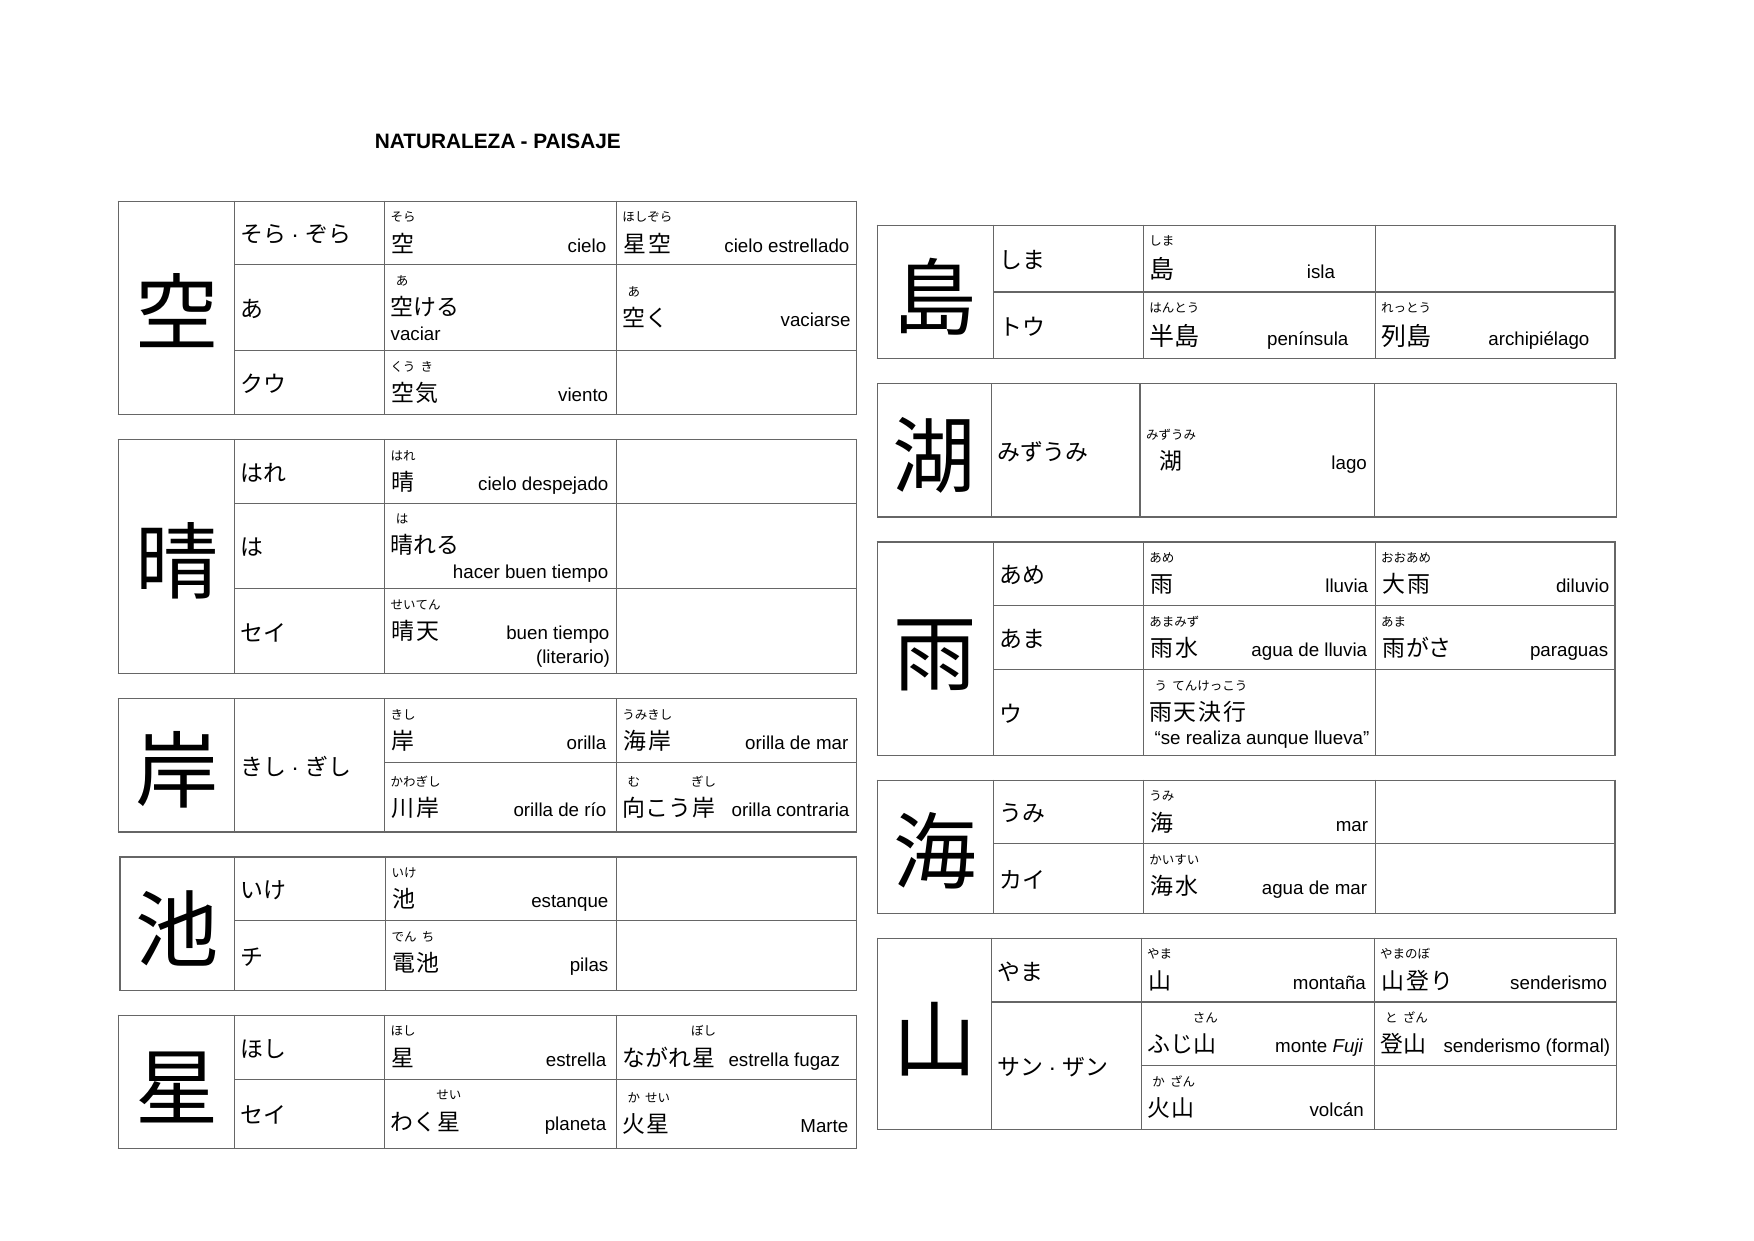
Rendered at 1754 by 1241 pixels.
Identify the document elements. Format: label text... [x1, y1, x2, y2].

table_header 晴 [119, 440, 234, 673]
table_header 大おお雨あめ diluvio [1376, 543, 1614, 605]
table_header やま [992, 939, 1141, 1001]
table_cell [617, 921, 856, 989]
table_cell 列れっ島とう archipiélago [1376, 293, 1614, 358]
table_header 雨あめ lluvia [1144, 543, 1375, 605]
table_cell [1375, 1066, 1616, 1129]
table_header 山やま登のぼり senderismo [1375, 939, 1616, 1001]
table_header 島 [878, 226, 993, 358]
table_cell 晴せい天てん buen tiempo (literario) [385, 589, 616, 673]
table_cell 空あく vaciarse [617, 265, 856, 350]
table_cell あ [235, 265, 384, 350]
table_cell [1376, 670, 1614, 754]
table_header [1376, 226, 1614, 291]
table_header しま [994, 226, 1143, 291]
table_header ながれ星ぼし estrella fugaz [617, 1016, 856, 1078]
table_cell セイ [235, 589, 384, 673]
table_cell 火か山ざん volcán [1142, 1066, 1374, 1129]
table_header [1375, 384, 1616, 516]
table_header 山やま montaña [1142, 939, 1374, 1001]
table_header 岸 [119, 699, 234, 831]
table_cell わく星せい planeta [385, 1080, 616, 1148]
table_header 海うみ岸きし orilla de mar [617, 699, 856, 762]
table_cell 川かわ岸ぎし orilla de río [385, 763, 616, 831]
table_header 岸きし orilla [385, 699, 616, 762]
table_header 海 [878, 781, 993, 913]
table_cell クウ [235, 351, 384, 414]
table_cell [617, 351, 856, 414]
table_header きし · ぎし [235, 699, 384, 831]
table_header 山 [878, 939, 991, 1129]
table_header [617, 440, 856, 502]
table_header [617, 858, 856, 920]
table_cell 半はん島とう península [1144, 293, 1375, 358]
table_header 海うみ mar [1144, 781, 1375, 843]
table_header 池いけ estanque [386, 858, 616, 920]
table_header そら · ぞら [235, 202, 384, 264]
table_header いけ [235, 858, 385, 920]
table_cell あま [994, 606, 1143, 669]
table_cell 雨あまがさ paraguas [1376, 606, 1614, 669]
table_header はれ [235, 440, 384, 502]
table_header [1376, 781, 1614, 843]
table_cell 雨う天てん決けっ行こう “se realiza aunque llueva” [1144, 670, 1375, 754]
table_cell サン · ザン [992, 1003, 1141, 1129]
table_header うみ [994, 781, 1143, 843]
table_cell 登と山ざん senderismo (formal) [1375, 1003, 1616, 1065]
table_cell 晴はれる hacer buen tiempo [385, 504, 616, 588]
table_cell ふじ山さん monte Fuji [1142, 1003, 1374, 1065]
table_cell [617, 589, 856, 673]
table_header あめ [994, 543, 1143, 605]
table_cell 火か星せい Marte [617, 1080, 856, 1148]
table_cell は [235, 504, 384, 588]
table_header 湖みずうみ lago [1141, 384, 1374, 516]
table_header 空 [119, 202, 234, 414]
table_cell ウ [994, 670, 1143, 754]
table_header 晴はれ cielo despejado [385, 440, 616, 502]
table_header 星ほし estrella [385, 1016, 616, 1078]
table_cell トウ [994, 293, 1143, 358]
table_cell [1376, 844, 1614, 913]
text NATURALEZA - PAISAJE [118, 129, 877, 153]
table_cell カイ [994, 844, 1143, 913]
table_cell セイ [235, 1080, 384, 1148]
table_cell 空あける vaciar [385, 265, 616, 350]
table_cell [617, 504, 856, 588]
table_cell 向むこう岸ぎし orilla contraria [617, 763, 856, 831]
table_cell 雨あま水みず agua de lluvia [1144, 606, 1375, 669]
table_cell 電でん池ち pilas [386, 921, 616, 989]
table_cell 空くう気き viento [385, 351, 616, 414]
table_header 島しま isla [1144, 226, 1375, 291]
table_header みずうみ [992, 384, 1139, 516]
table_header 星ほし空ぞら cielo estrellado [617, 202, 856, 264]
table_header 星 [119, 1016, 234, 1148]
table_header 池 [121, 858, 234, 989]
table_cell チ [235, 921, 385, 989]
table_header ほし [235, 1016, 384, 1078]
table_header 湖 [878, 384, 991, 516]
table_cell 海かい水すい agua de mar [1144, 844, 1375, 913]
table_header 空そら cielo [385, 202, 616, 264]
table_header 雨 [878, 543, 993, 754]
